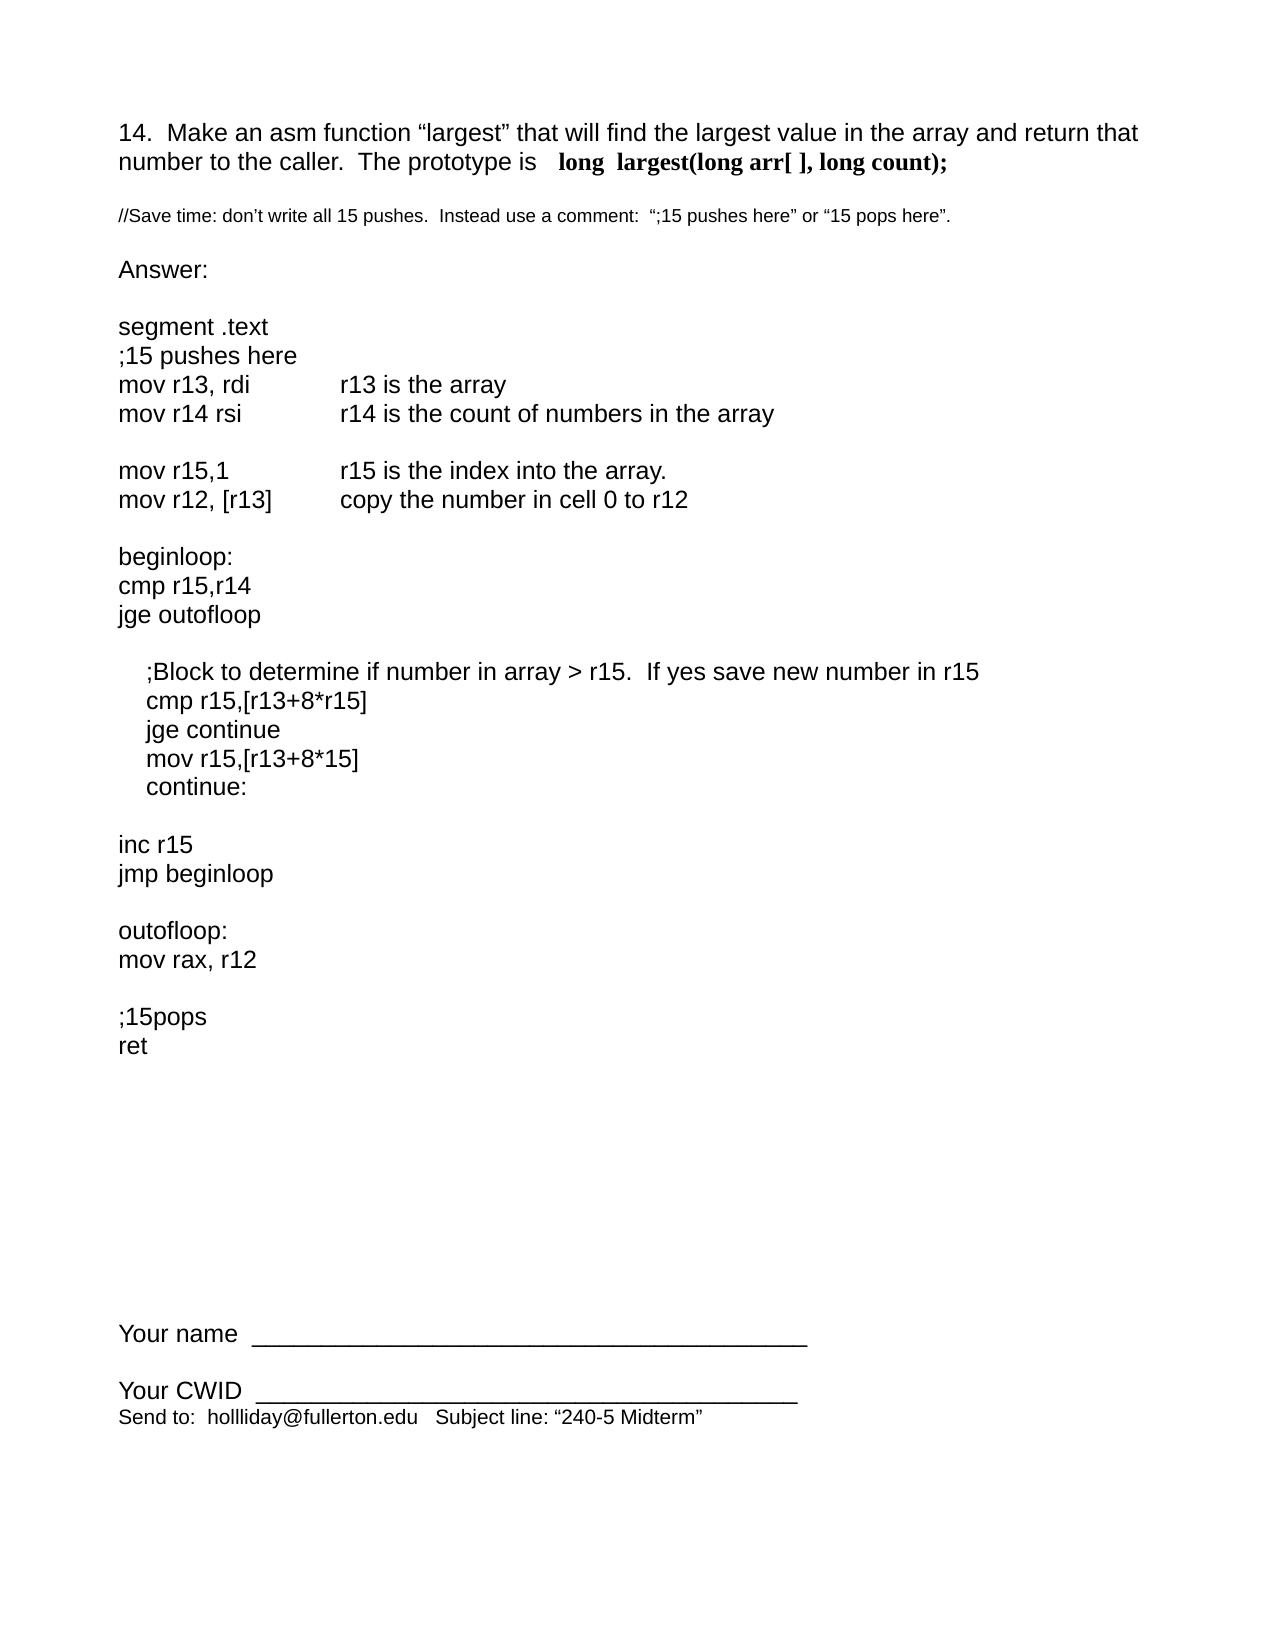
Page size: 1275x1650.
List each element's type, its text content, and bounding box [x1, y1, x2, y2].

text cmp r15,[r13+8*r15] [118, 686, 1157, 715]
text jge outofloop [118, 600, 1157, 628]
text 14. Make an asm function “largest” that will find the largest value in the array and return that number to the caller. The prototype is long largest(long arr[ ], long count); [118, 118, 1157, 176]
text ret [118, 1031, 1157, 1060]
text ;15pops [118, 1002, 1157, 1031]
text ;Block to determine if number in array > r15. If yes save new number in r15 [118, 657, 1157, 686]
text jmp beginloop [118, 858, 1157, 887]
text beginloop: [118, 542, 1157, 571]
text mov rax, r12 [118, 945, 1157, 973]
text jge continue [118, 715, 1157, 743]
text mov r14 rsi r14 is the count of numbers in the array [118, 398, 1157, 427]
text Answer: [118, 255, 1157, 283]
text inc r15 [118, 830, 1157, 858]
text ;15 pushes here [118, 341, 1157, 370]
text Your name ________________________________________ [118, 1318, 1157, 1347]
text mov r15,1 r15 is the index into the array. [118, 456, 1157, 485]
text mov r13, rdi r13 is the array [118, 370, 1157, 398]
text outofloop: [118, 916, 1157, 945]
text mov r12, [r13] copy the number in cell 0 to r12 [118, 485, 1157, 513]
text Send to: hollliday@fullerton.edu Subject line: “240-5 Midterm” [118, 1405, 1157, 1429]
text mov r15,[r13+8*15] [118, 743, 1157, 772]
text cmp r15,r14 [118, 571, 1157, 600]
text //Save time: don’t write all 15 pushes. Instead use a comment: “;15 pushes here” or “15 pops here”. [118, 204, 1157, 226]
text Your CWID _______________________________________ [118, 1376, 1157, 1405]
text continue: [118, 772, 1157, 801]
text segment .text [118, 312, 1157, 341]
